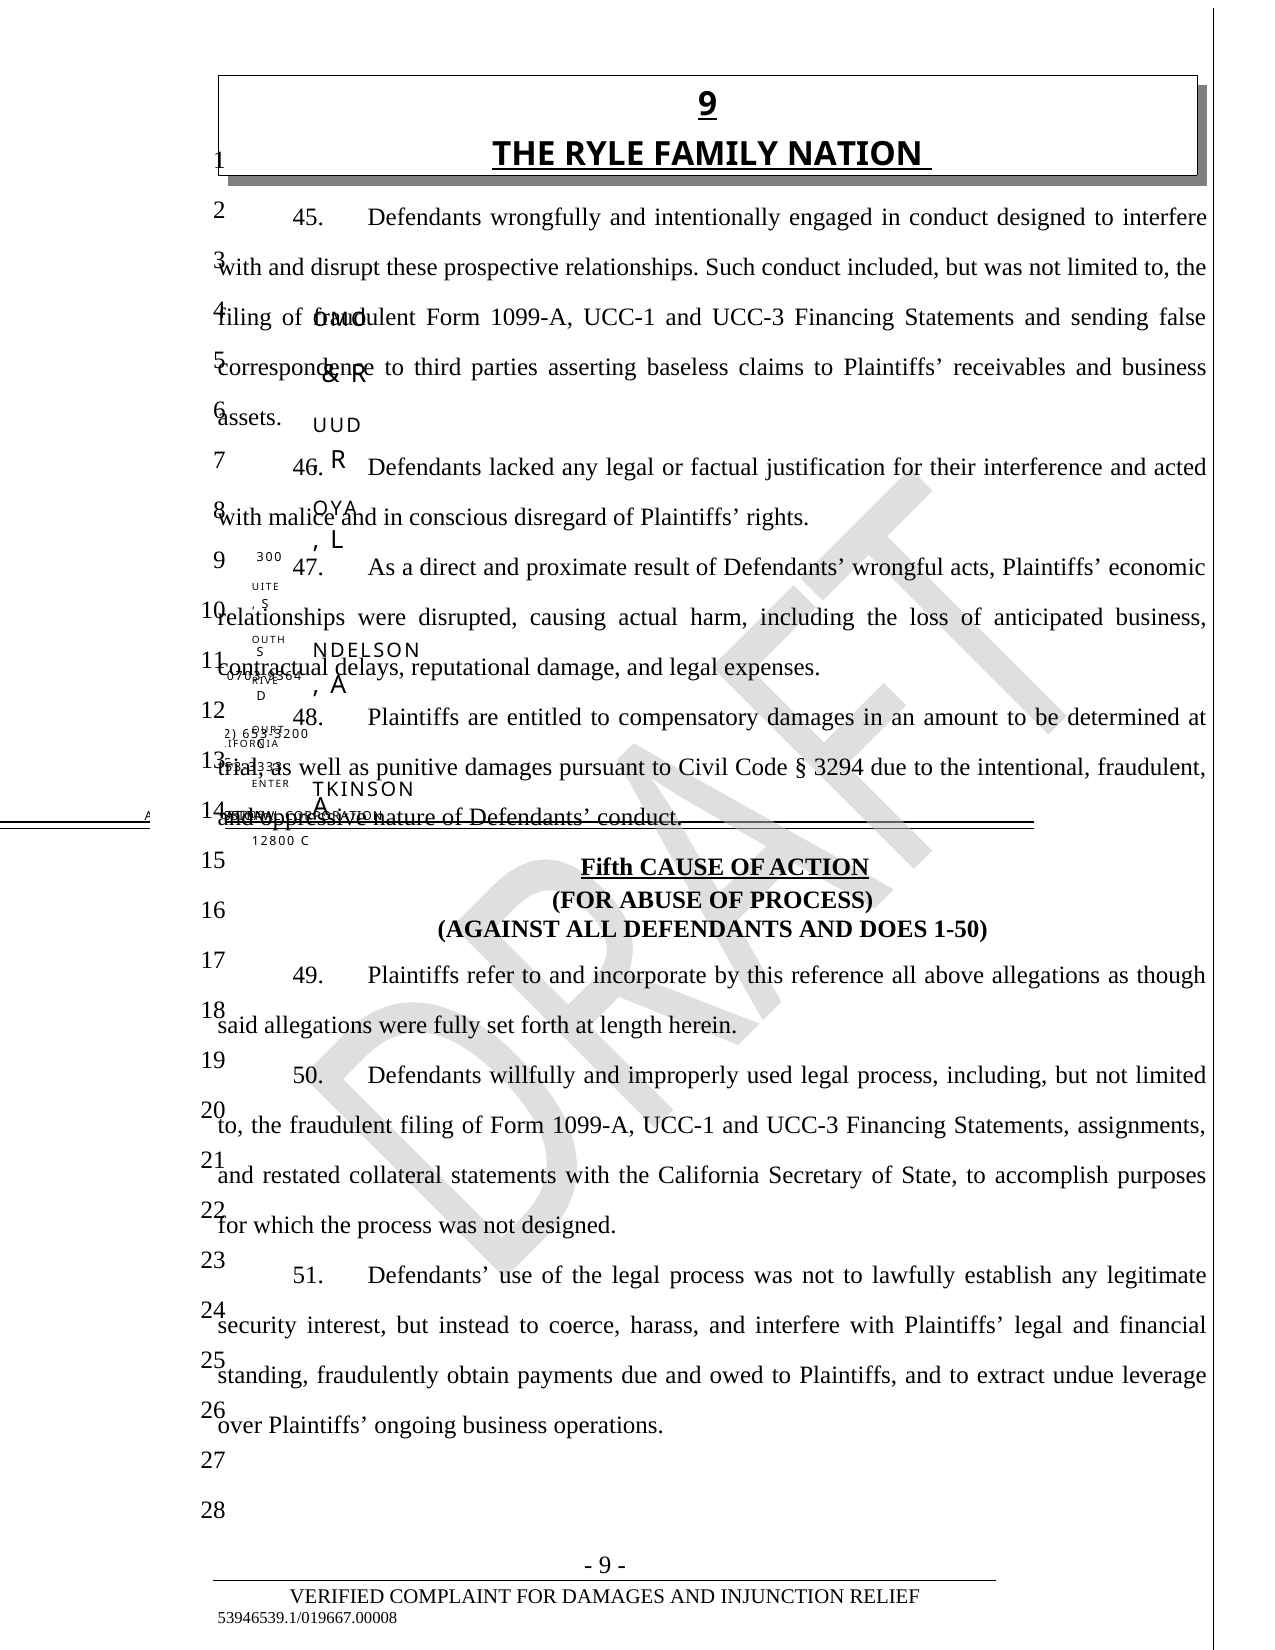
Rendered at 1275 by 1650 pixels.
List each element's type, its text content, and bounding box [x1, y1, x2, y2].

list Defendants lacked any legal or factual justification for their interference and acted with malice and in conscious disregard of Plaintiffs’ rights. [217, 436, 1207, 536]
subtitle (AGAINST ALL DEFENDANTS AND DOES 1-50) [217, 914, 1207, 943]
list Plaintiffs are entitled to compensatory damages in an amount to be determined at trial, as well as punitive damages pursuant to Civil Code § 3294 due to the intentional, fraudulent, and oppressive nature of Defendants’ conduct. [217, 686, 1207, 836]
list Defendants willfully and improperly used legal process, including, but not limited to, the fraudulent filing of Form 1099-A, UCC-1 and UCC-3 Financing Statements, assignments, and restated collateral statements with the California Secretary of State, to accomplish purposes for which the process was not designed. [217, 1043, 1207, 1243]
list Plaintiffs refer to and incorporate by this reference all above allegations as though said allegations were fully set forth at length herein. [217, 943, 1207, 1043]
subtitle (FOR ABUSE OF PROCESS) [217, 886, 1207, 914]
list Defendants’ use of the legal process was not to lawfully establish any legitimate security interest, but instead to coerce, harass, and interfere with Plaintiffs’ legal and financial standing, fraudulently obtain payments due and owed to Plaintiffs, and to extract undue leverage over Plaintiffs’ ongoing business operations. [217, 1243, 1207, 1443]
list Defendants wrongfully and intentionally engaged in conduct designed to interfere with and disrupt these prospective relationships. Such conduct included, but was not limited to, the filing of fraudulent Form 1099-A, UCC-1 and UCC-3 Financing Statements and sending false correspondence to third parties asserting baseless claims to Plaintiffs’ receivables and business assets. [217, 186, 1207, 436]
list As a direct and proximate result of Defendants’ wrongful acts, Plaintiffs’ economic relationships were disrupted, causing actual harm, including the loss of anticipated business, contractual delays, reputational damage, and legal expenses. [217, 536, 1207, 686]
